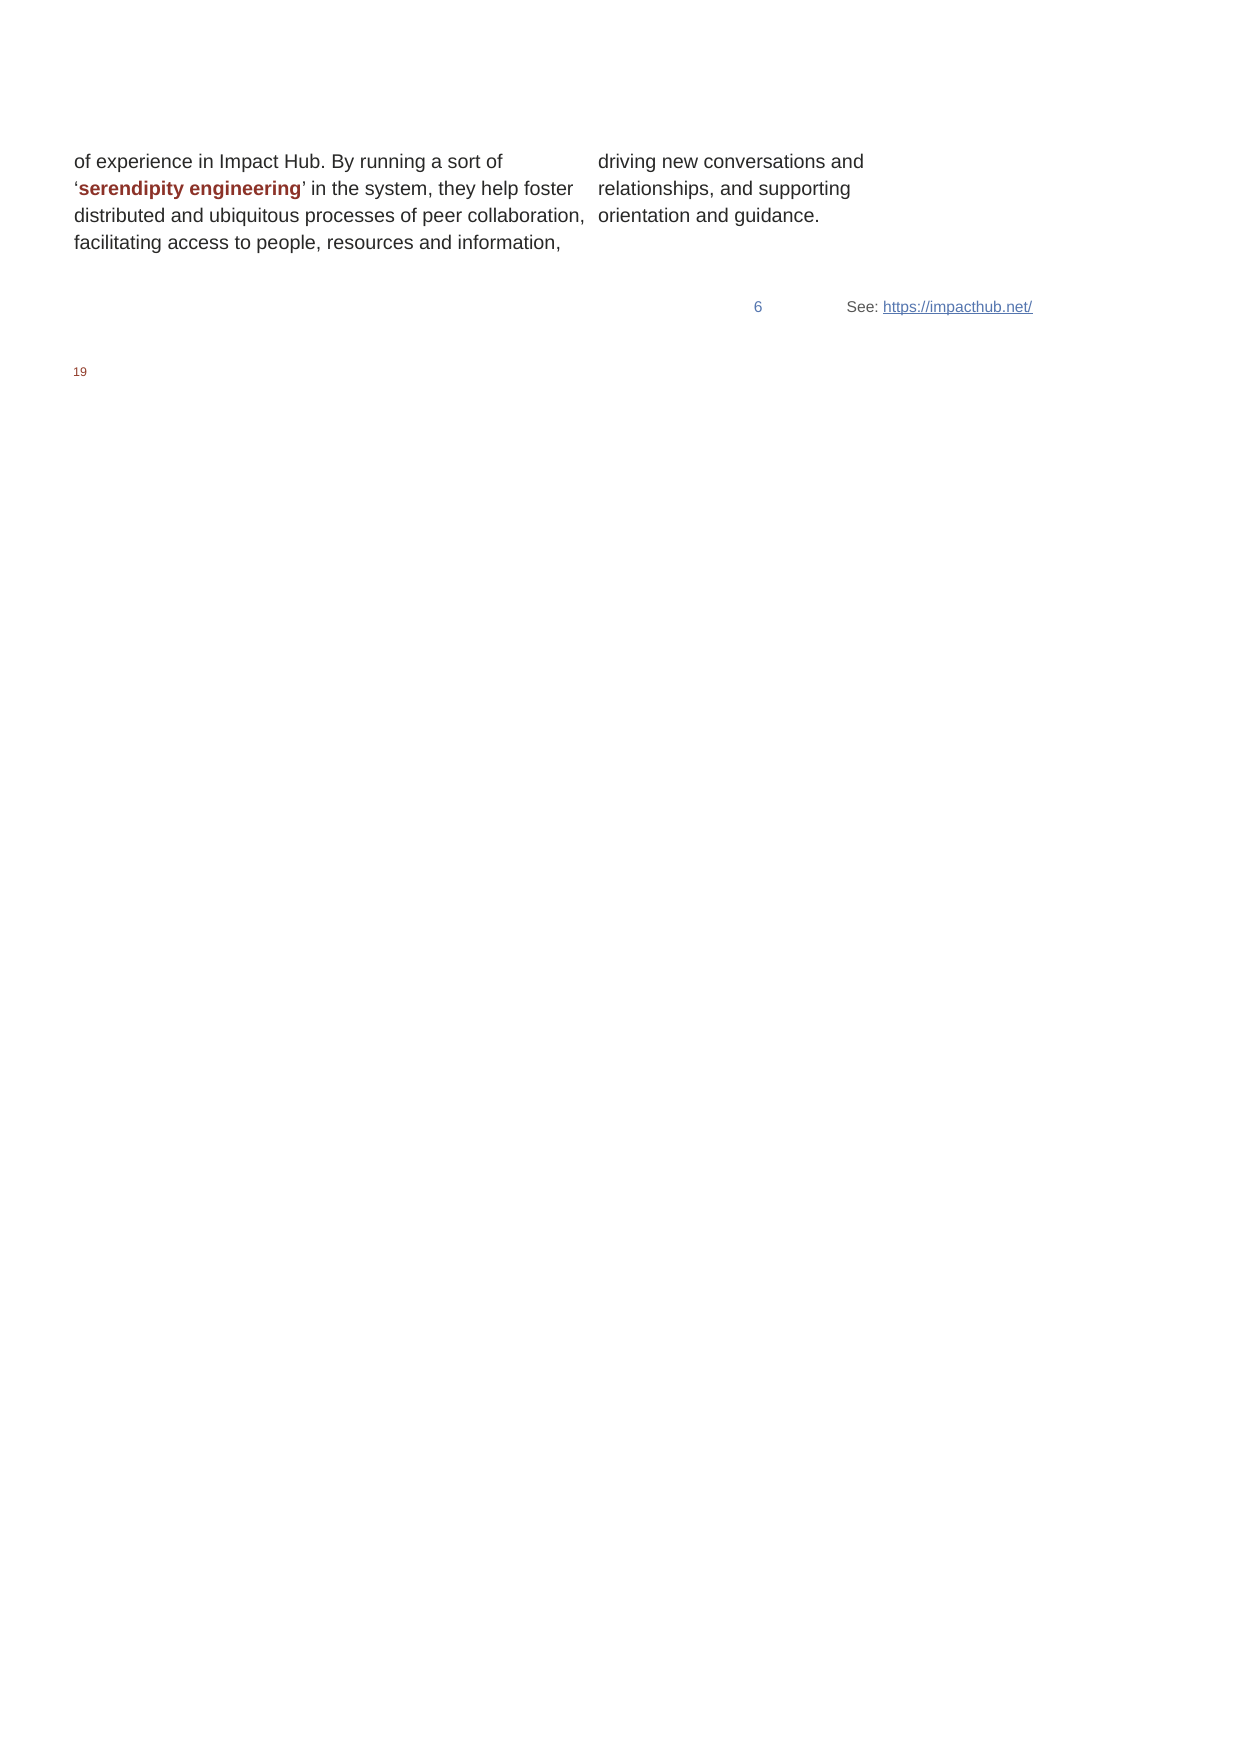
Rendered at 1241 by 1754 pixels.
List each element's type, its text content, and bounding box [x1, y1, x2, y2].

text driving new conversations and relationships, and supporting orientation and guidance. [598, 150, 884, 227]
list See: https://impacthub.net/ [771, 298, 1121, 316]
text 19 [73, 364, 335, 379]
text of experience in Impact Hub. By running a sort of ‘serendipity engineering’ in the system, they help foster distributed and ubiquitous processes of peer collaboration, facilitating access to people, resources and information, [74, 150, 591, 254]
